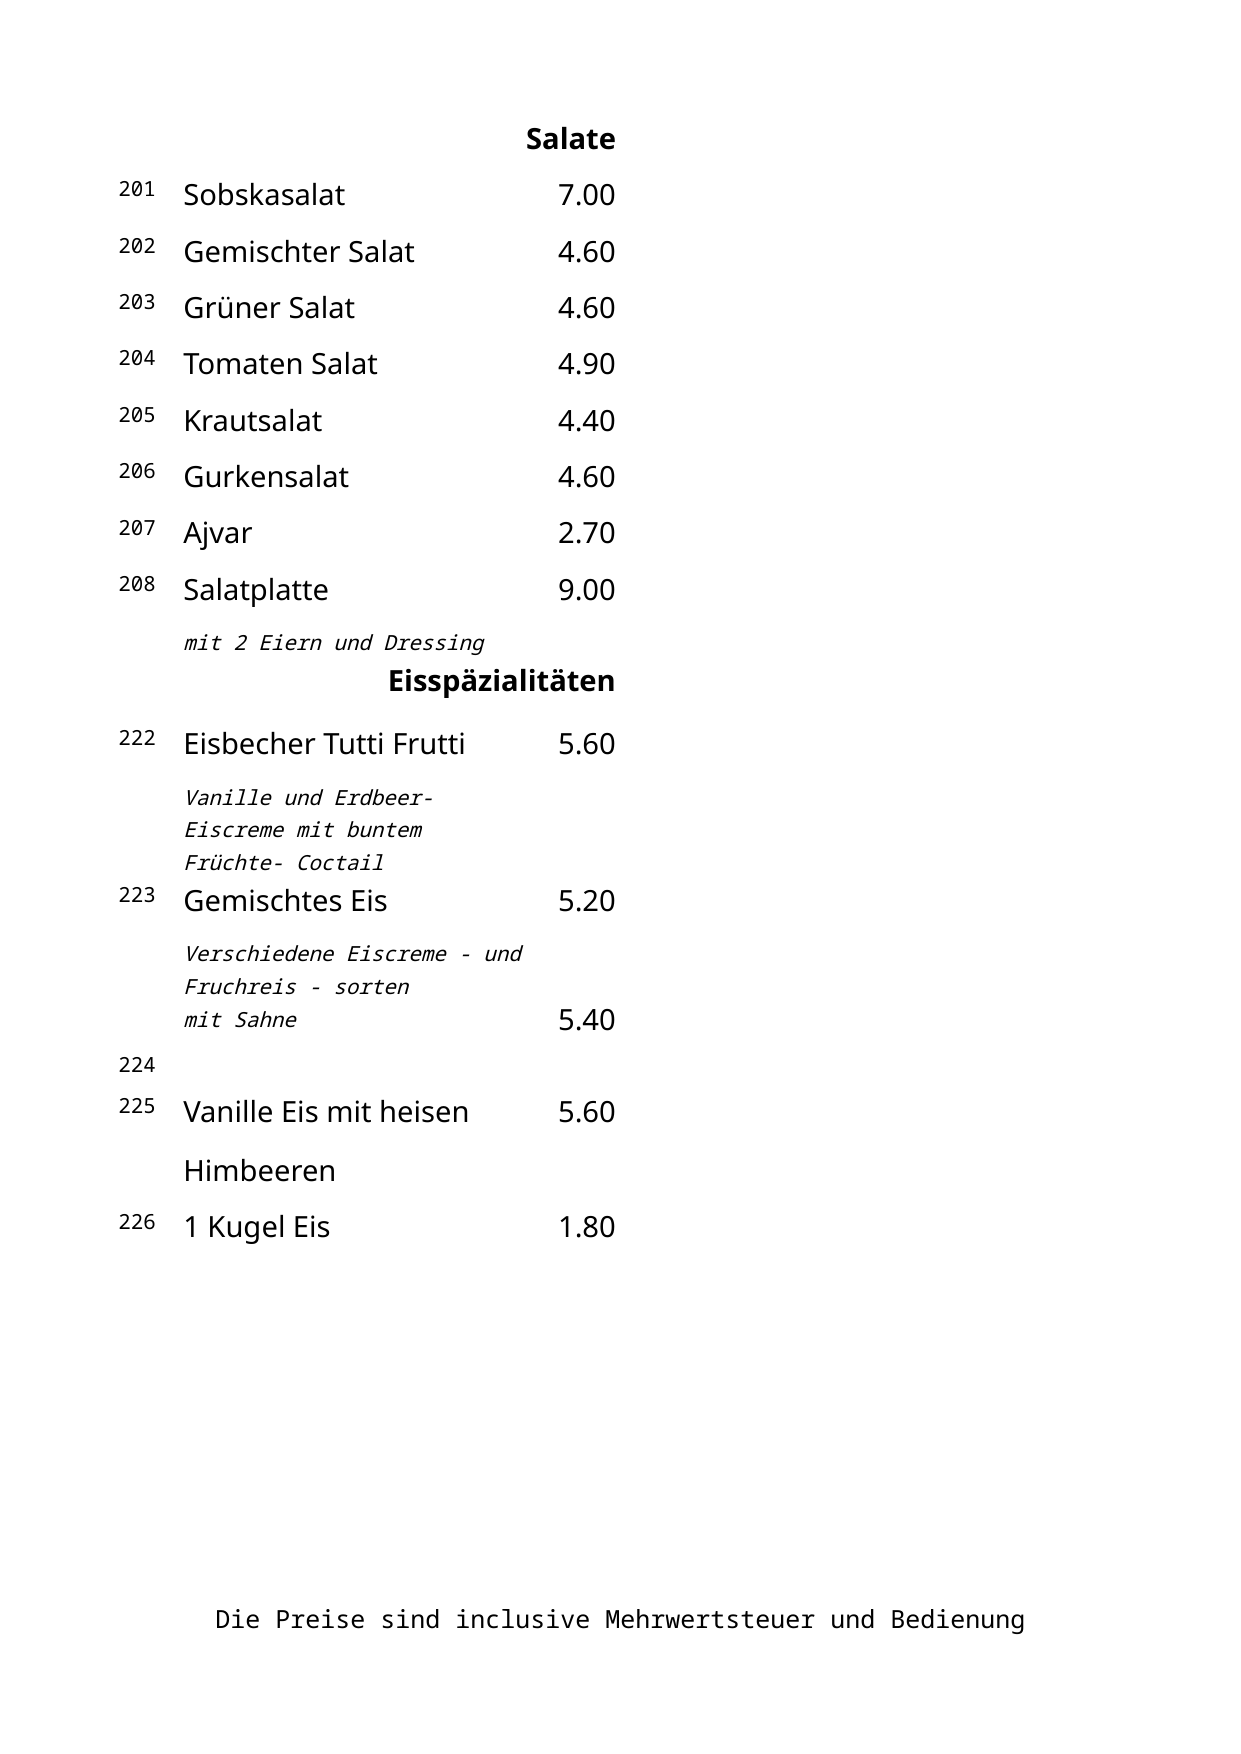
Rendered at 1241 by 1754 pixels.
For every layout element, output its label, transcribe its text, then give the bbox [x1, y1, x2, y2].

table_cell 4.60 [532, 287, 616, 343]
table_cell Sobskasalat [183, 175, 532, 231]
table_cell Ajvar [183, 513, 532, 569]
table_cell 205 [118, 400, 183, 456]
table_cell 202 [118, 231, 183, 287]
table_cell 1.80 [532, 1207, 616, 1263]
table_cell Eisbecher Tutti Frutti Vanille und Erdbeer- Eiscreme mit buntem Früchte- Coctail [183, 724, 532, 880]
table_cell 5.60 [532, 724, 616, 880]
table_cell 201 [118, 175, 183, 231]
table_cell 226 [118, 1207, 183, 1263]
table_cell Krautsalat [183, 400, 532, 456]
table_cell 225 [118, 1091, 183, 1207]
table_cell 204 [118, 344, 183, 400]
table_cell 207 [118, 513, 183, 569]
table_cell Eisspäzialitäten [118, 660, 616, 723]
table_cell Gemischter Salat [183, 231, 532, 287]
table_cell 1 Kugel Eis [183, 1207, 532, 1263]
table_cell 4.60 [532, 231, 616, 287]
table_cell Salatplatte mit 2 Eiern und Dressing [183, 569, 532, 660]
table_cell 208 [118, 569, 183, 609]
table_cell 4.40 [532, 400, 616, 456]
table_cell 206 [118, 456, 183, 513]
table_cell Gemischtes Eis Verschiedene Eiscreme - und Fruchreis - sorten mit Sahne [183, 880, 532, 1091]
table_cell 5.60 [532, 1091, 616, 1207]
table_header Salate [118, 118, 616, 174]
table_cell Grüner Salat [183, 287, 532, 343]
table_cell 203 [118, 287, 183, 343]
table_cell Tomaten Salat [183, 344, 532, 400]
table_cell 7.00 [532, 175, 616, 231]
table_cell 4.90 [532, 344, 616, 400]
table_cell [118, 609, 183, 660]
table_cell 2.70 [532, 513, 616, 569]
table_cell Gurkensalat [183, 456, 532, 513]
table_cell 223 224 [118, 880, 183, 1091]
table_cell 5.20 5.40 [532, 880, 616, 1091]
table_cell 222 [118, 724, 183, 880]
table_cell Vanille Eis mit heisen Himbeeren [183, 1091, 532, 1207]
table_cell 9.00 [532, 569, 616, 660]
table_cell 4.60 [532, 456, 616, 513]
